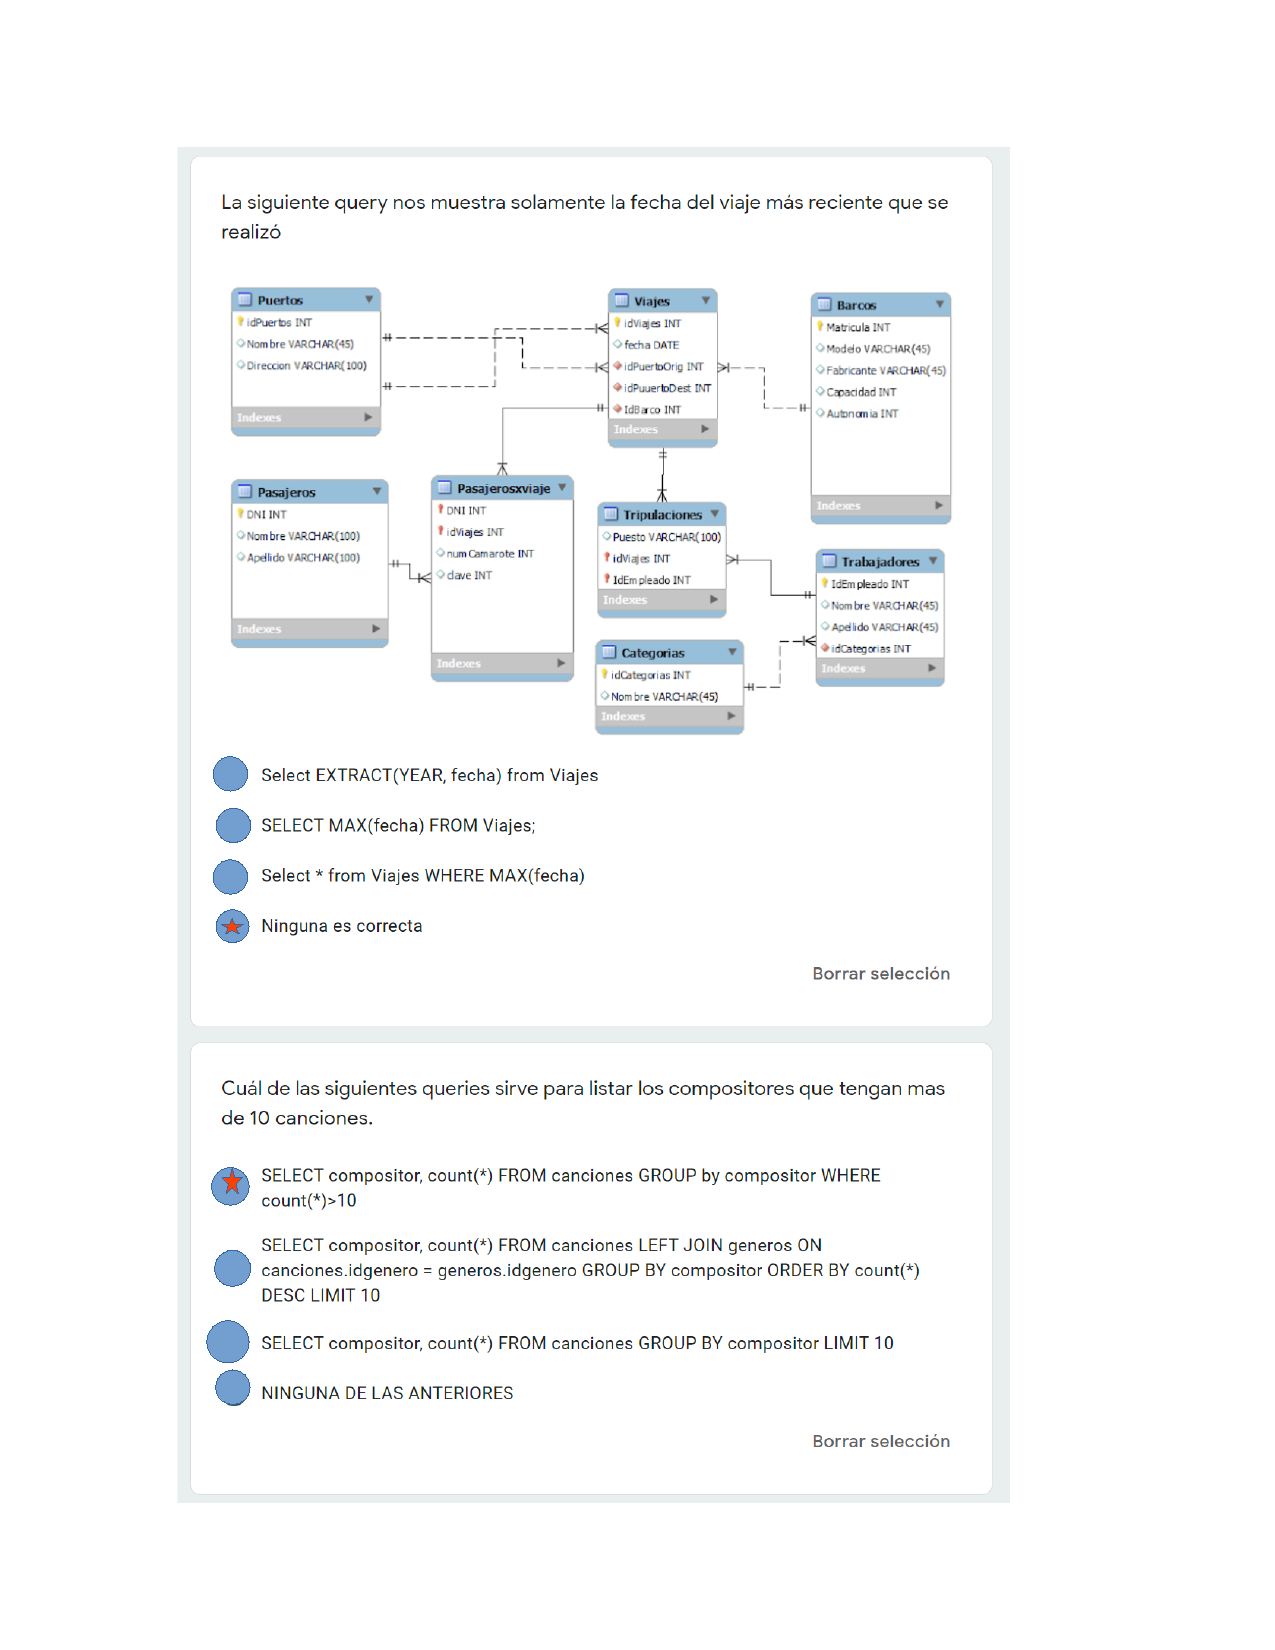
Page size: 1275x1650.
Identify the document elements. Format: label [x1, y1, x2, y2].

picture [177, 147, 1010, 1503]
